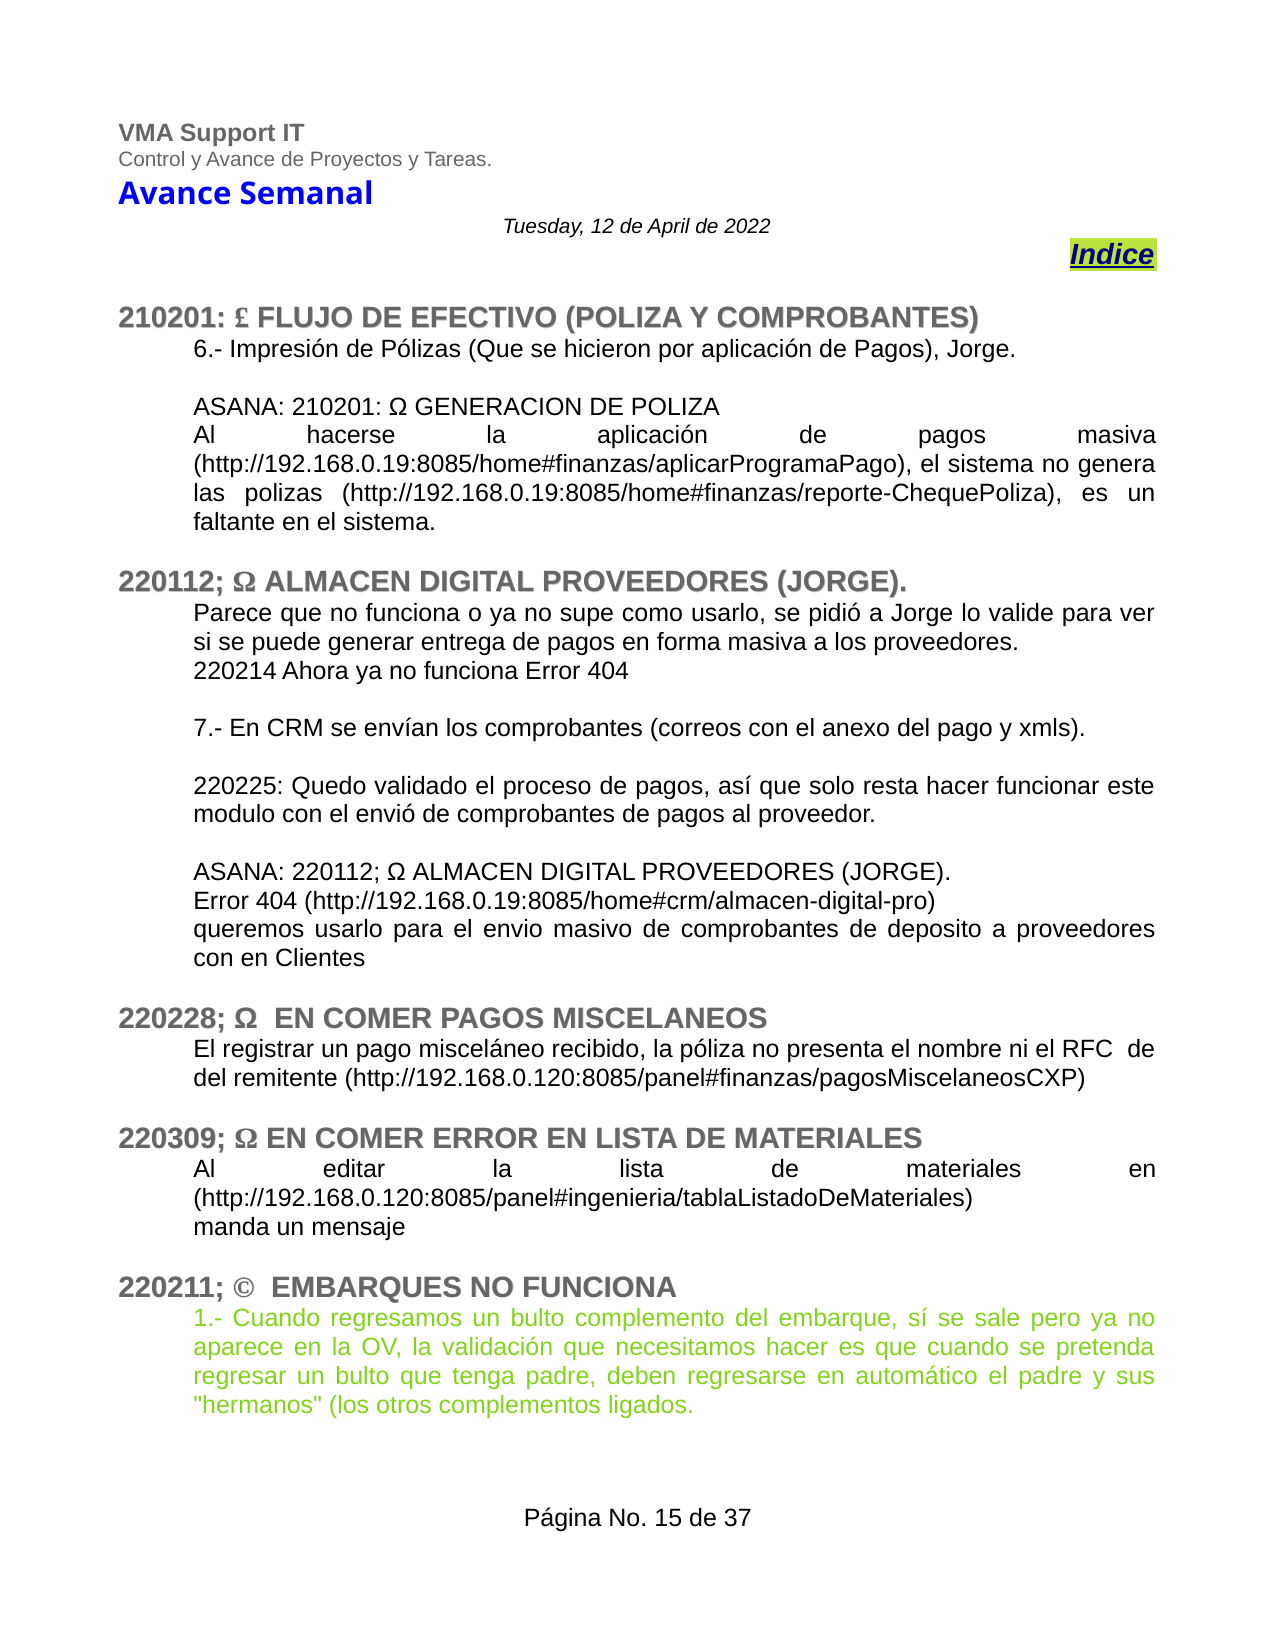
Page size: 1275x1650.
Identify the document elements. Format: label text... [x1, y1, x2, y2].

subtitle 220112; Ω ALMACEN DIGITAL PROVEEDORES (JORGE). [118, 564, 1157, 598]
text Al editar la lista de materiales en (http://192.168.0.120:8085/panel#ingenieria/tablaListadoDeMateriales) [193, 1154, 1157, 1212]
subtitle 220211; © EMBARQUES NO FUNCIONA [118, 1269, 1157, 1303]
text ASANA: 210201: Ω GENERACION DE POLIZA [193, 392, 1157, 421]
text Al hacerse la aplicación de pagos masiva (http://192.168.0.19:8085/home#finanzas/aplicarProgramaPago), el sistema no genera las polizas (http://192.168.0.19:8085/home#finanzas/reporte-ChequePoliza), es un faltante en el sistema. [193, 421, 1157, 536]
text 7.- En CRM se envían los comprobantes (correos con el anexo del pago y xmls). [193, 713, 1157, 742]
text 1.- Cuando regresamos un bulto complemento del embarque, sí se sale pero ya no aparece en la OV, la validación que necesitamos hacer es que cuando se pretenda regresar un bulto que tenga padre, deben regresarse en automático el padre y sus "hermanos" (los otros complementos ligados. [193, 1303, 1157, 1418]
text Parece que no funciona o ya no supe como usarlo, se pidió a Jorge lo valide para ver si se puede generar entrega de pagos en forma masiva a los proveedores. [193, 598, 1157, 656]
text queremos usarlo para el envio masivo de comprobantes de deposito a proveedores con en Clientes [193, 914, 1157, 972]
subtitle 210201: £ FLUJO DE EFECTIVO (POLIZA Y COMPROBANTES) [118, 300, 1157, 334]
text manda un mensaje [193, 1212, 1157, 1241]
text Error 404 (http://192.168.0.19:8085/home#crm/almacen-digital-pro) [193, 886, 1157, 914]
subtitle 220309; Ω EN COMER ERROR EN LISTA DE MATERIALES [118, 1121, 1157, 1154]
subtitle 220228; Ω EN COMER PAGOS MISCELANEOS [118, 1001, 1157, 1034]
text 220214 Ahora ya no funciona Error 404 [193, 656, 1157, 684]
text ASANA: 220112; Ω ALMACEN DIGITAL PROVEEDORES (JORGE). [193, 857, 1157, 886]
text 6.- Impresión de Pólizas (Que se hicieron por aplicación de Pagos), Jorge. [193, 334, 1157, 363]
text 220225: Quedo validado el proceso de pagos, así que solo resta hacer funcionar este modulo con el envió de comprobantes de pagos al proveedor. [193, 771, 1157, 828]
text El registrar un pago misceláneo recibido, la póliza no presenta el nombre ni el RFC de del remitente (http://192.168.0.120:8085/panel#finanzas/pagosMiscelaneosCXP) [193, 1034, 1157, 1092]
